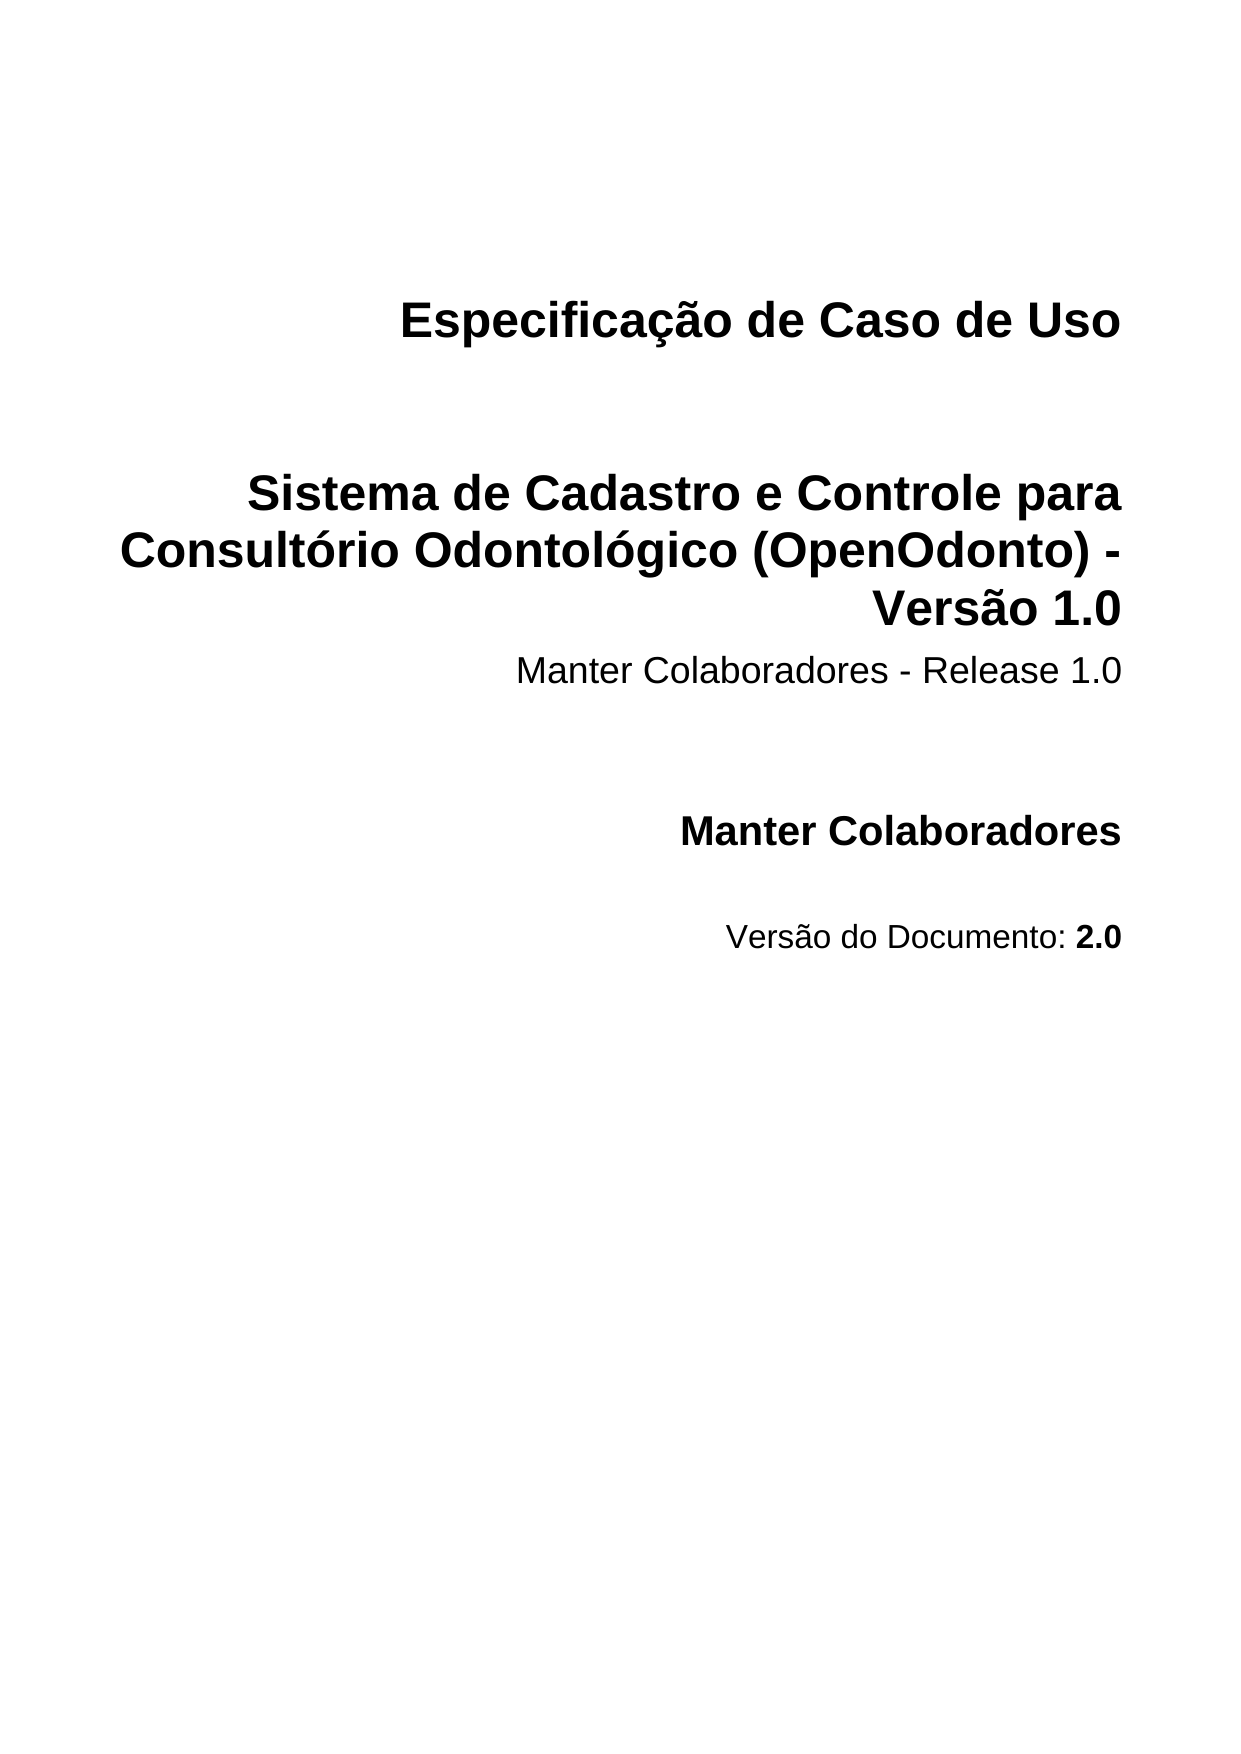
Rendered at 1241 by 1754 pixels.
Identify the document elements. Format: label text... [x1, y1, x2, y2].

title Especificação de Caso de Uso [118, 291, 1122, 348]
title Sistema de Cadastro e Controle para Consultório Odontológico (OpenOdonto) - Versão 1.0 [118, 463, 1122, 636]
title Manter Colaboradores [118, 806, 1122, 854]
title Versão do Documento: 2.0 [118, 918, 1122, 956]
title Manter Colaboradores - Release 1.0 [118, 648, 1122, 691]
